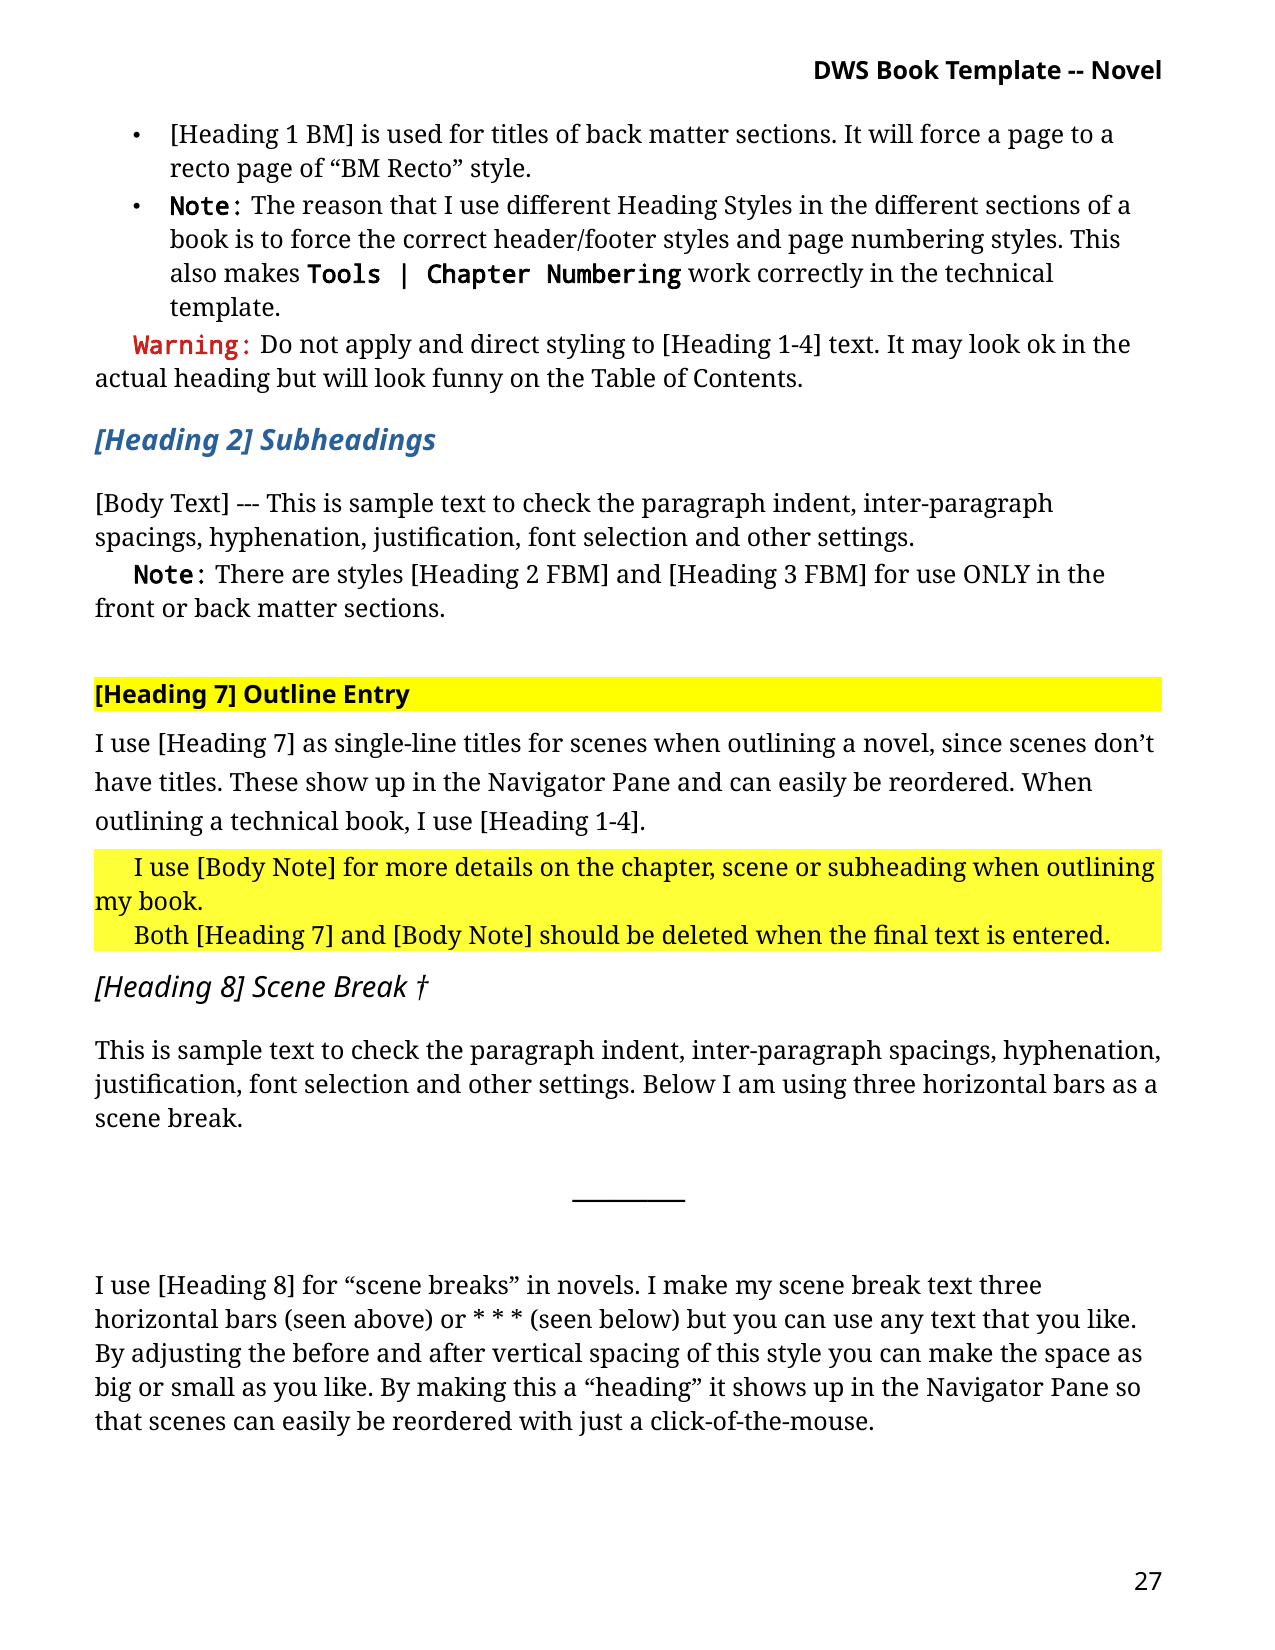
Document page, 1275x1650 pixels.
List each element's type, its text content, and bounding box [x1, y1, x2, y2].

text I use [Heading 8] for “scene breaks” in novels. I make my scene break text three horizontal bars (seen above) or * * * (seen below) but you can use any text that you like. By adjusting the before and after vertical spacing of this style you can make the space as big or small as you like. By making this a “heading” it shows up in the Navigator Pane so that scenes can easily be reordered with just a click-of-the-mouse. [94, 1267, 1162, 1438]
list Note: The reason that I use different Heading Styles in the different sections of a book is to force the correct header/footer styles and page numbering styles. This also makes Tools | Chapter Numbering work correctly in the technical template. [132, 188, 1162, 324]
subtitle [Heading 8] Scene Break † [94, 966, 1162, 1006]
list [Heading 1 BM] is used for titles of back matter sections. It will force a page to a recto page of “BM Recto” style. [132, 117, 1162, 185]
text Both [Heading 7] and [Body Note] should be deleted when the final text is entered. [94, 917, 1162, 951]
text I use [Heading 7] as single-line titles for scenes when outlining a novel, since scenes don’t have titles. These show up in the Navigator Pane and can easily be reordered. When outlining a technical book, I use [Heading 1-4]. [94, 726, 1162, 838]
text This is sample text to check the paragraph indent, inter-paragraph spacings, hyphenation, justification, font selection and other settings. Below I am using three horizontal bars as a scene break. [94, 1033, 1162, 1135]
subtitle [Heading 2] Subheadings [94, 419, 1162, 458]
text [Body Text] --- This is sample text to check the paragraph indent, inter-paragraph spacings, hyphenation, justification, font selection and other settings. [94, 485, 1162, 553]
text I use [Body Note] for more details on the chapter, scene or subheading when outlining my book. [94, 849, 1162, 917]
text Note: There are styles [Heading 2 FBM] and [Heading 3 FBM] for use ONLY in the front or back matter sections. [94, 556, 1162, 624]
subtitle [Heading 7] Outline Entry [94, 677, 1162, 711]
subtitle ――― [94, 1168, 1162, 1225]
text Warning: Do not apply and direct styling to [Heading 1-4] text. It may look ok in the actual heading but will look funny on the Table of Contents. [94, 327, 1162, 395]
